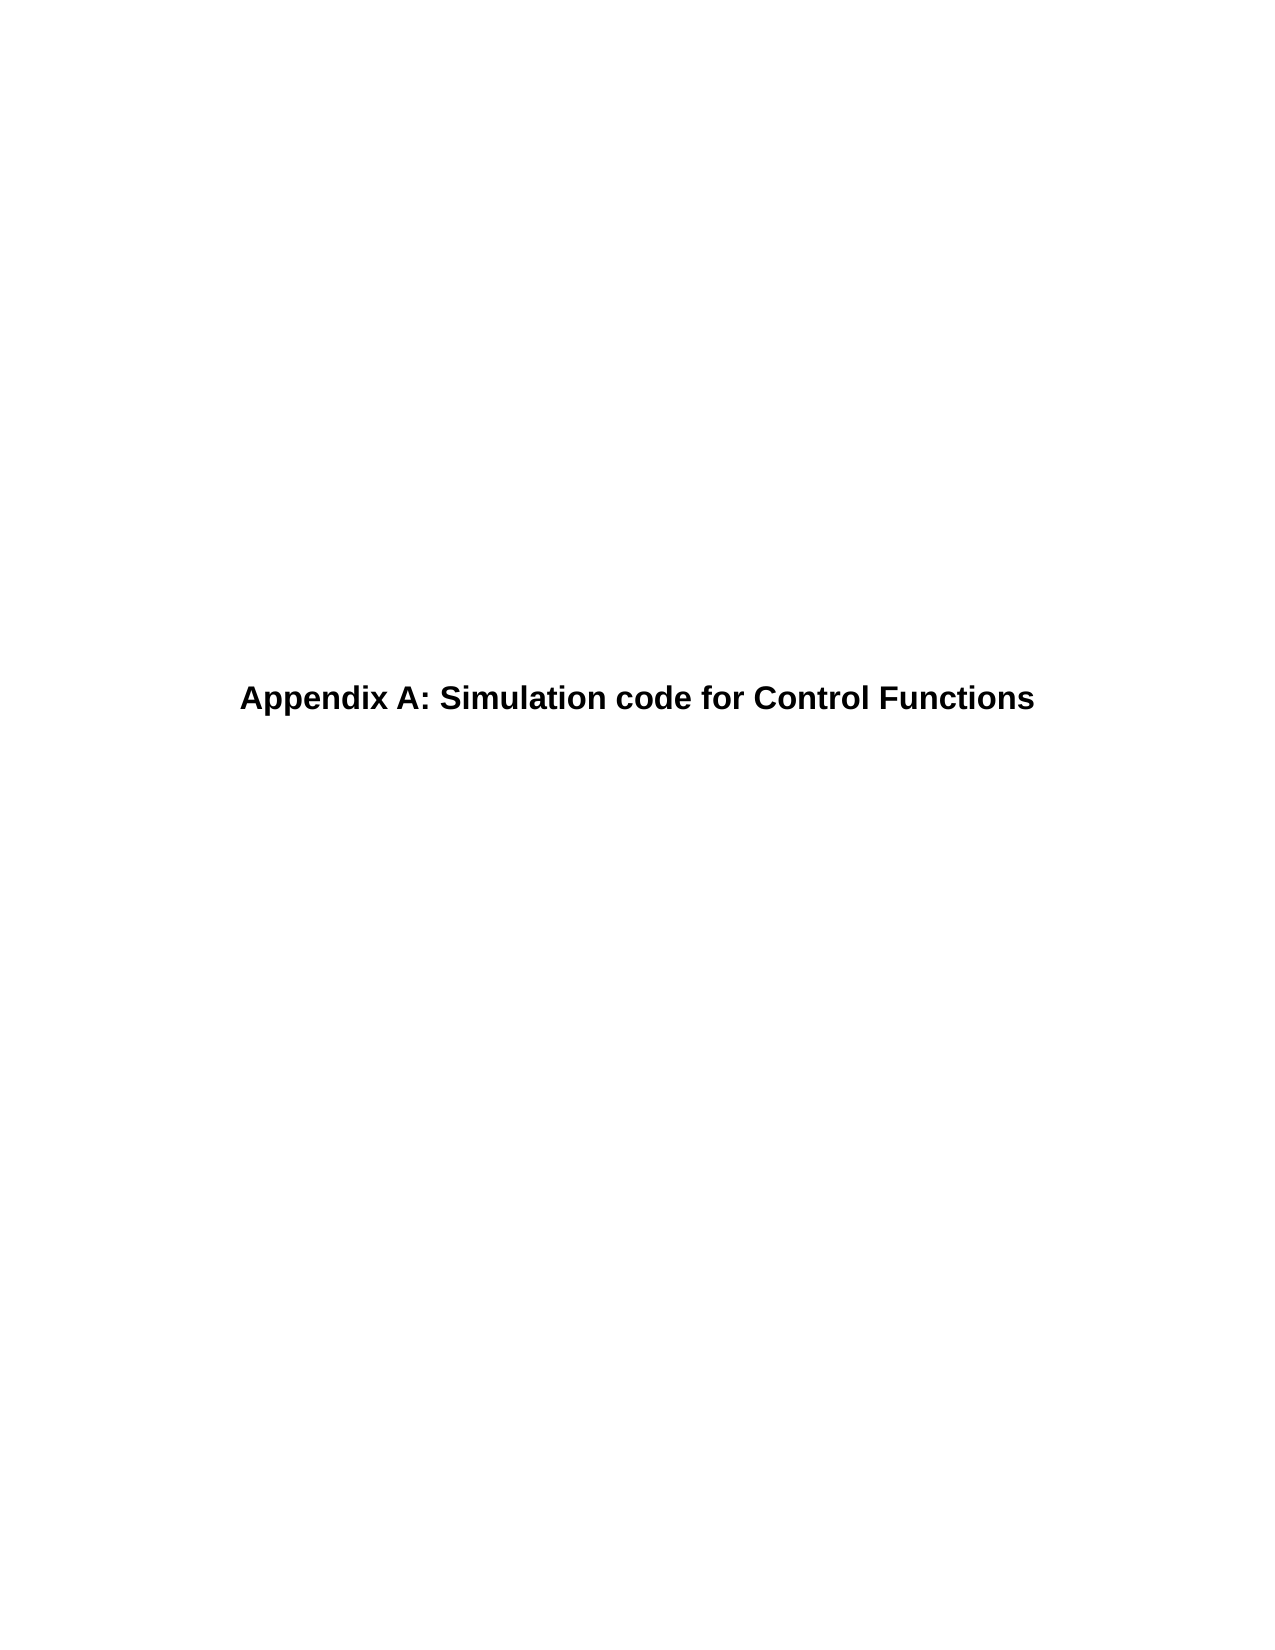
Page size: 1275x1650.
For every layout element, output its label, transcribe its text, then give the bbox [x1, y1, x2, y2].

text Appendix A: Simulation code for Control Functions [118, 679, 1157, 717]
